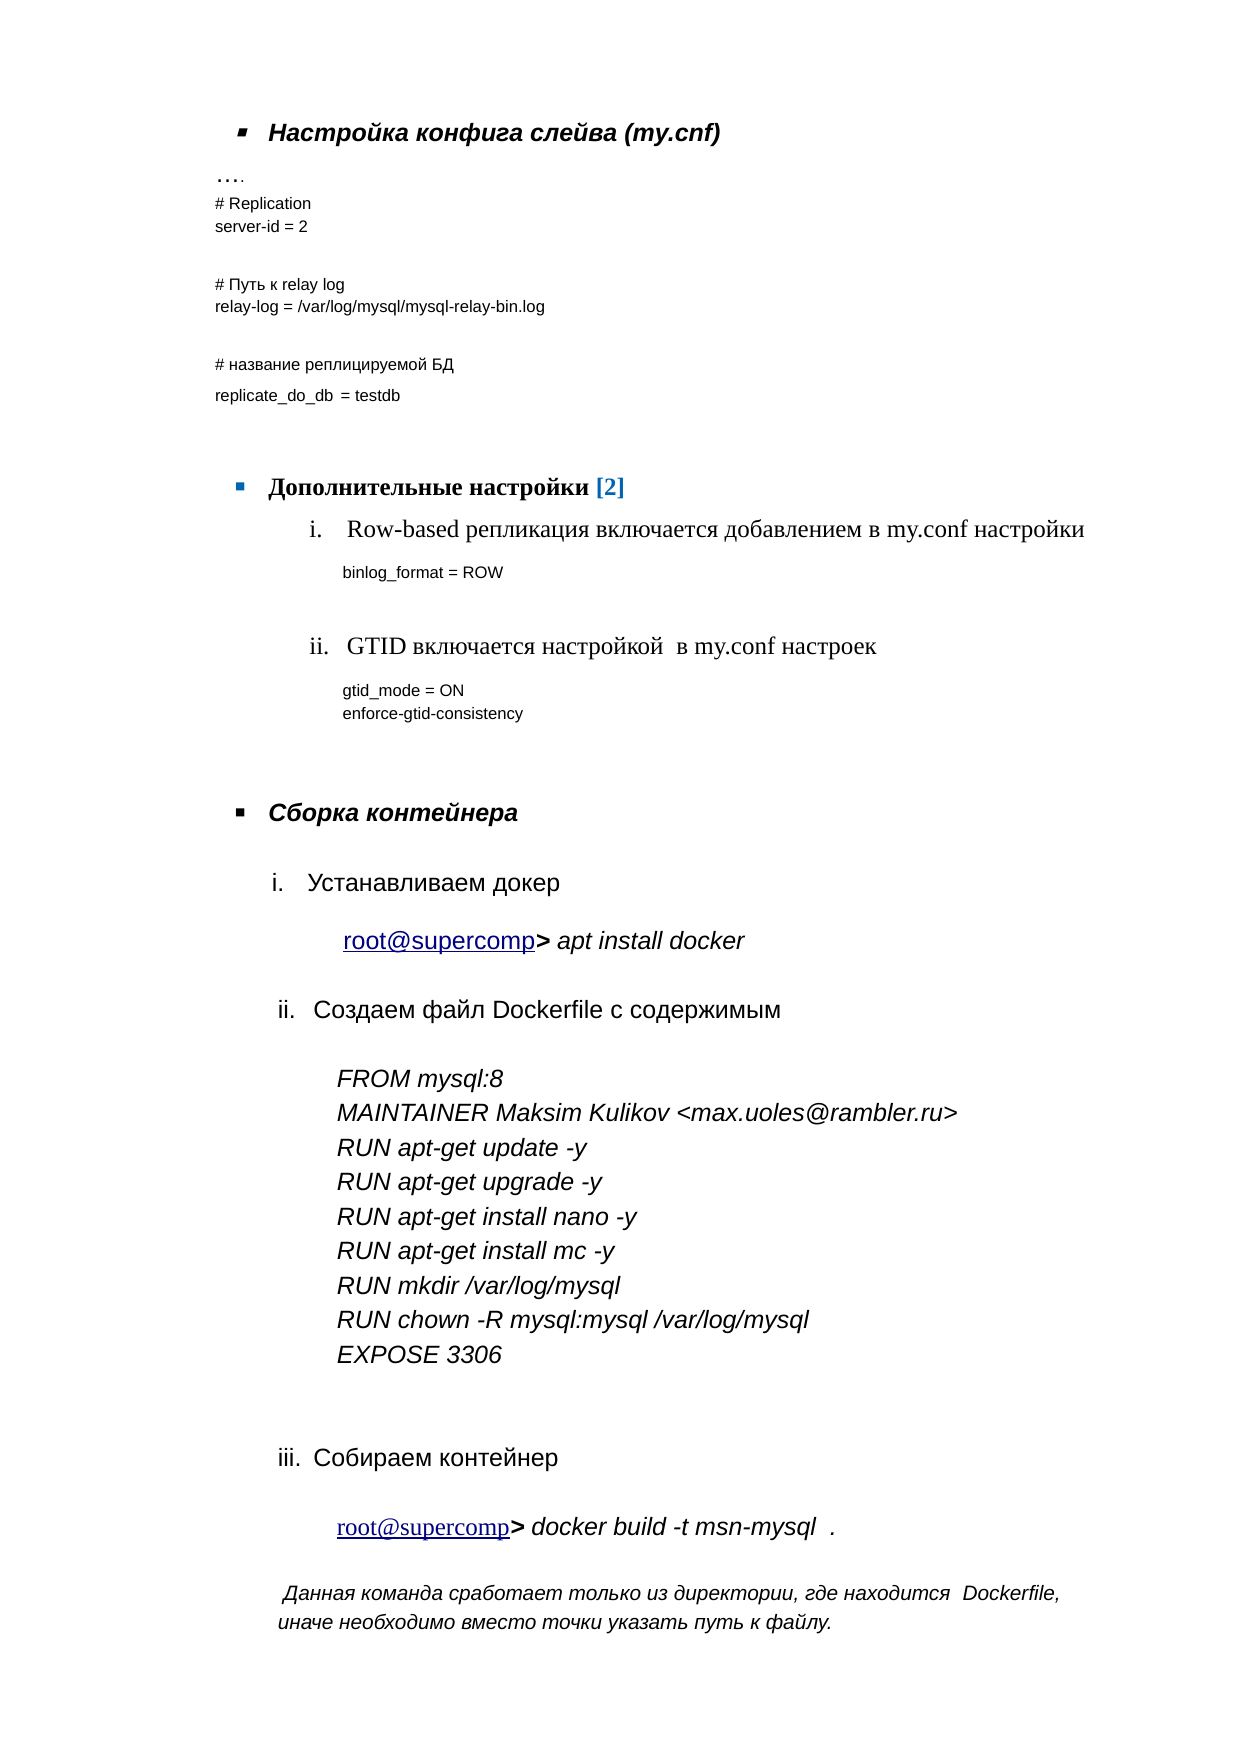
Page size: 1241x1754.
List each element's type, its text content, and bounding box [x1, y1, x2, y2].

text RUN chown -R mysql:mysql /var/log/mysql [337, 1305, 1122, 1334]
text RUN apt-get install nano -y [337, 1202, 1122, 1231]
text gtid_mode = ON [342, 681, 1122, 700]
text …. [215, 159, 1122, 188]
list Устанавливаем докер [272, 868, 1122, 897]
text replicate_do_db = testdb [215, 377, 1122, 406]
subtitle Сборка контейнера [231, 798, 1122, 827]
list Создаем файл Dockerfile с содержимым [278, 995, 1122, 1024]
text # Путь к relay log [215, 274, 1122, 293]
list Собираем контейнер [278, 1443, 1122, 1472]
text Данная команда сработает только из директории, где находится Dockerfile, иначе необходимо вместо точки указать путь к файлу. [278, 1581, 1122, 1634]
subtitle Дополнительные настройки [2] [231, 472, 1122, 501]
text RUN apt-get upgrade -y [337, 1167, 1122, 1196]
text RUN apt-get update -y [337, 1133, 1122, 1162]
text EXPOSE 3306 [337, 1340, 1122, 1368]
text relay-log = /var/log/mysql/mysql-relay-bin.log [215, 297, 1122, 316]
text MAINTAINER Maksim Kulikov <max.uoles@rambler.ru> [337, 1098, 1122, 1127]
text # Replication [215, 194, 1122, 213]
text enforce-gtid-consistency [342, 703, 1122, 723]
list GTID включается настройкой в my.conf настроек [309, 631, 1122, 660]
subtitle Настройка конфига слейва (my.cnf) [231, 118, 1122, 147]
text binlog_format = ROW [342, 563, 1122, 582]
text server-id = 2 [215, 217, 1122, 236]
text RUN apt-get install mс -y [337, 1236, 1122, 1265]
text # название реплицируемой БД [215, 354, 1122, 374]
text FROM mysql:8 [337, 1064, 1122, 1093]
list Row-based репликация включается добавлением в my.conf настройки [309, 514, 1122, 542]
text root@supercomp> apt install docker [118, 926, 1122, 955]
text RUN mkdir /var/log/mysql [337, 1271, 1122, 1299]
text root@supercomp> docker build -t msn-mysql . [337, 1512, 1122, 1541]
